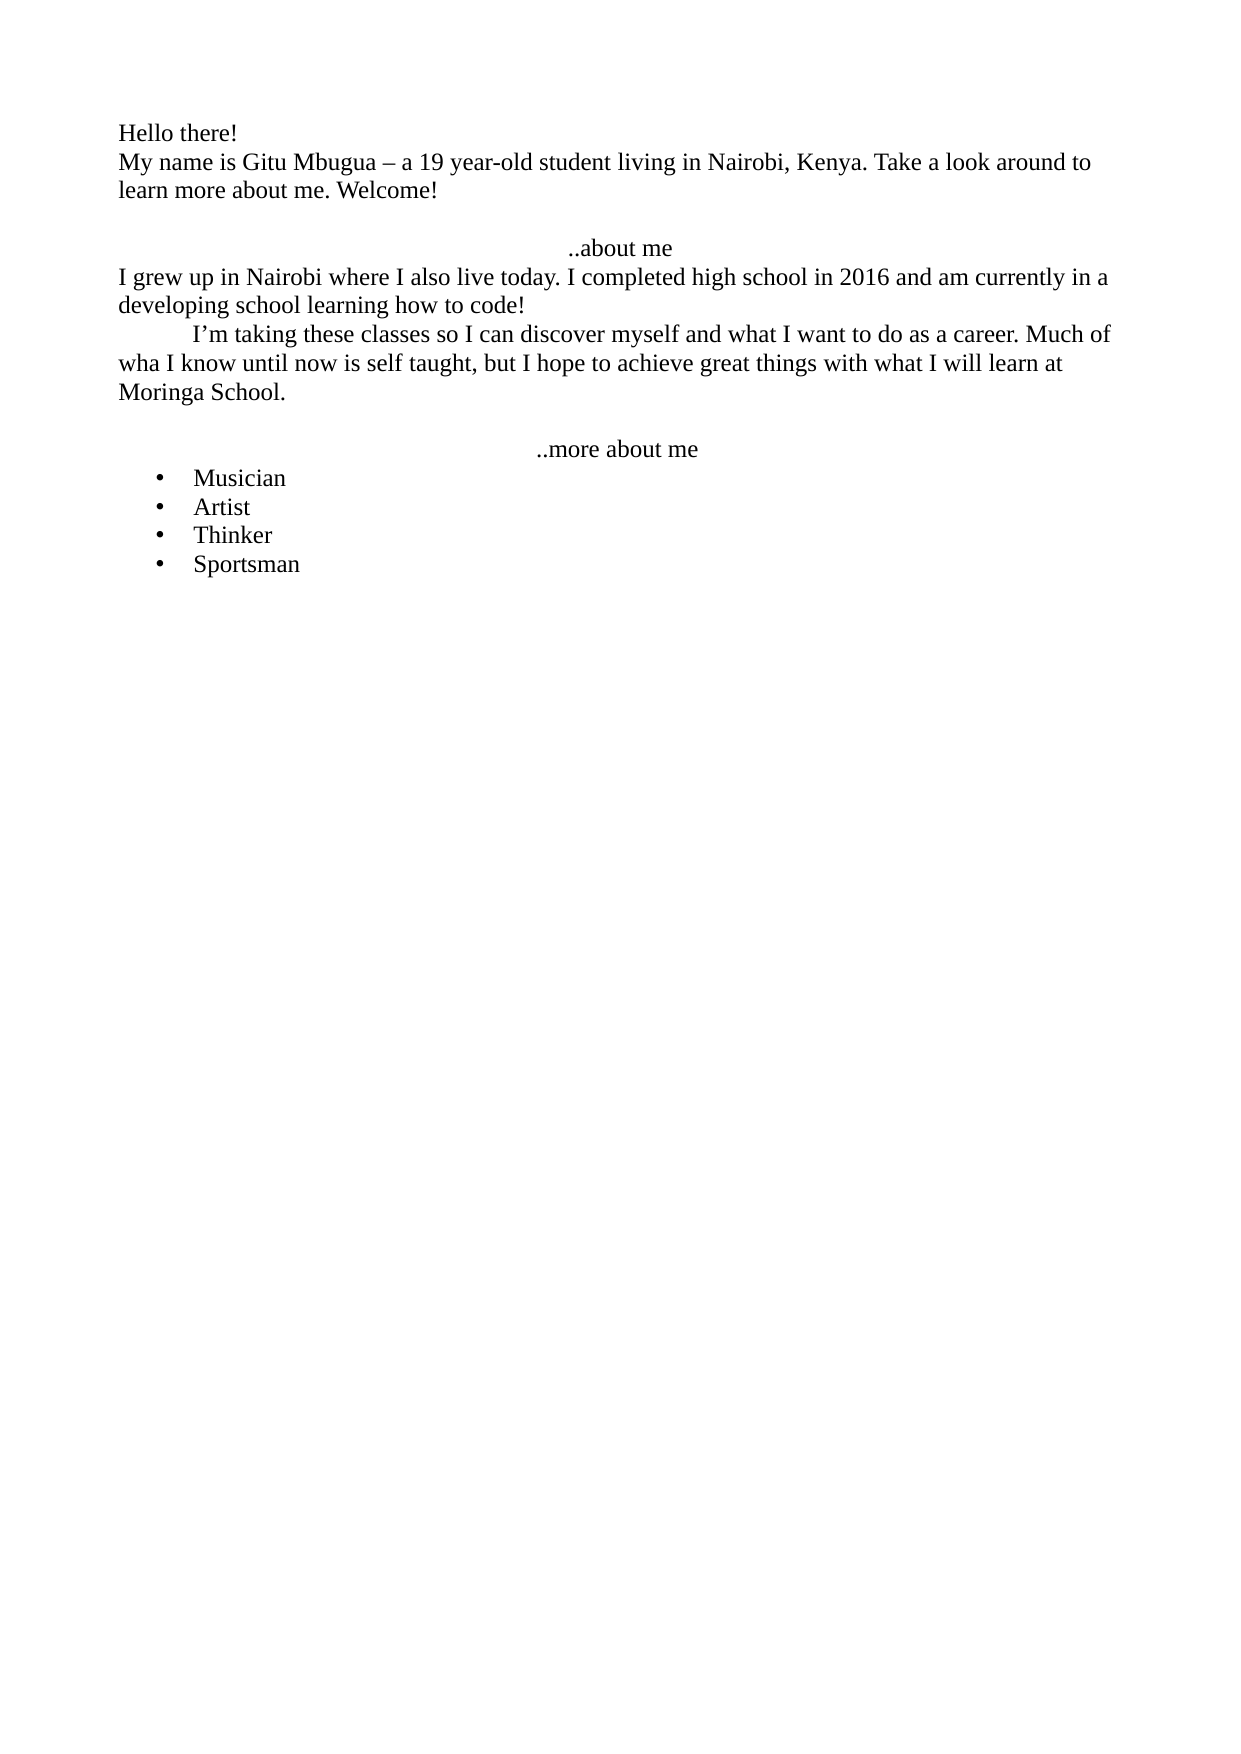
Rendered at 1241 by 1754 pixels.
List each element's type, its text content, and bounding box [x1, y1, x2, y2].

text My name is Gitu Mbugua – a 19 year-old student living in Nairobi, Kenya. Take a look around to learn more about me. Welcome! [118, 147, 1122, 204]
text I’m taking these classes so I can discover myself and what I want to do as a career. Much of wha I know until now is self taught, but I hope to achieve great things with what I will learn at Moringa School. [118, 319, 1122, 406]
list Thinker [156, 521, 1122, 549]
text I grew up in Nairobi where I also live today. I completed high school in 2016 and am currently in a developing school learning how to code! [118, 262, 1122, 319]
text Hello there! [118, 118, 1122, 147]
list Sportsman [156, 549, 1122, 578]
list Artist [156, 492, 1122, 521]
text ..more about me [118, 434, 1122, 463]
list Musician [156, 463, 1122, 492]
text ..about me [118, 233, 1122, 262]
